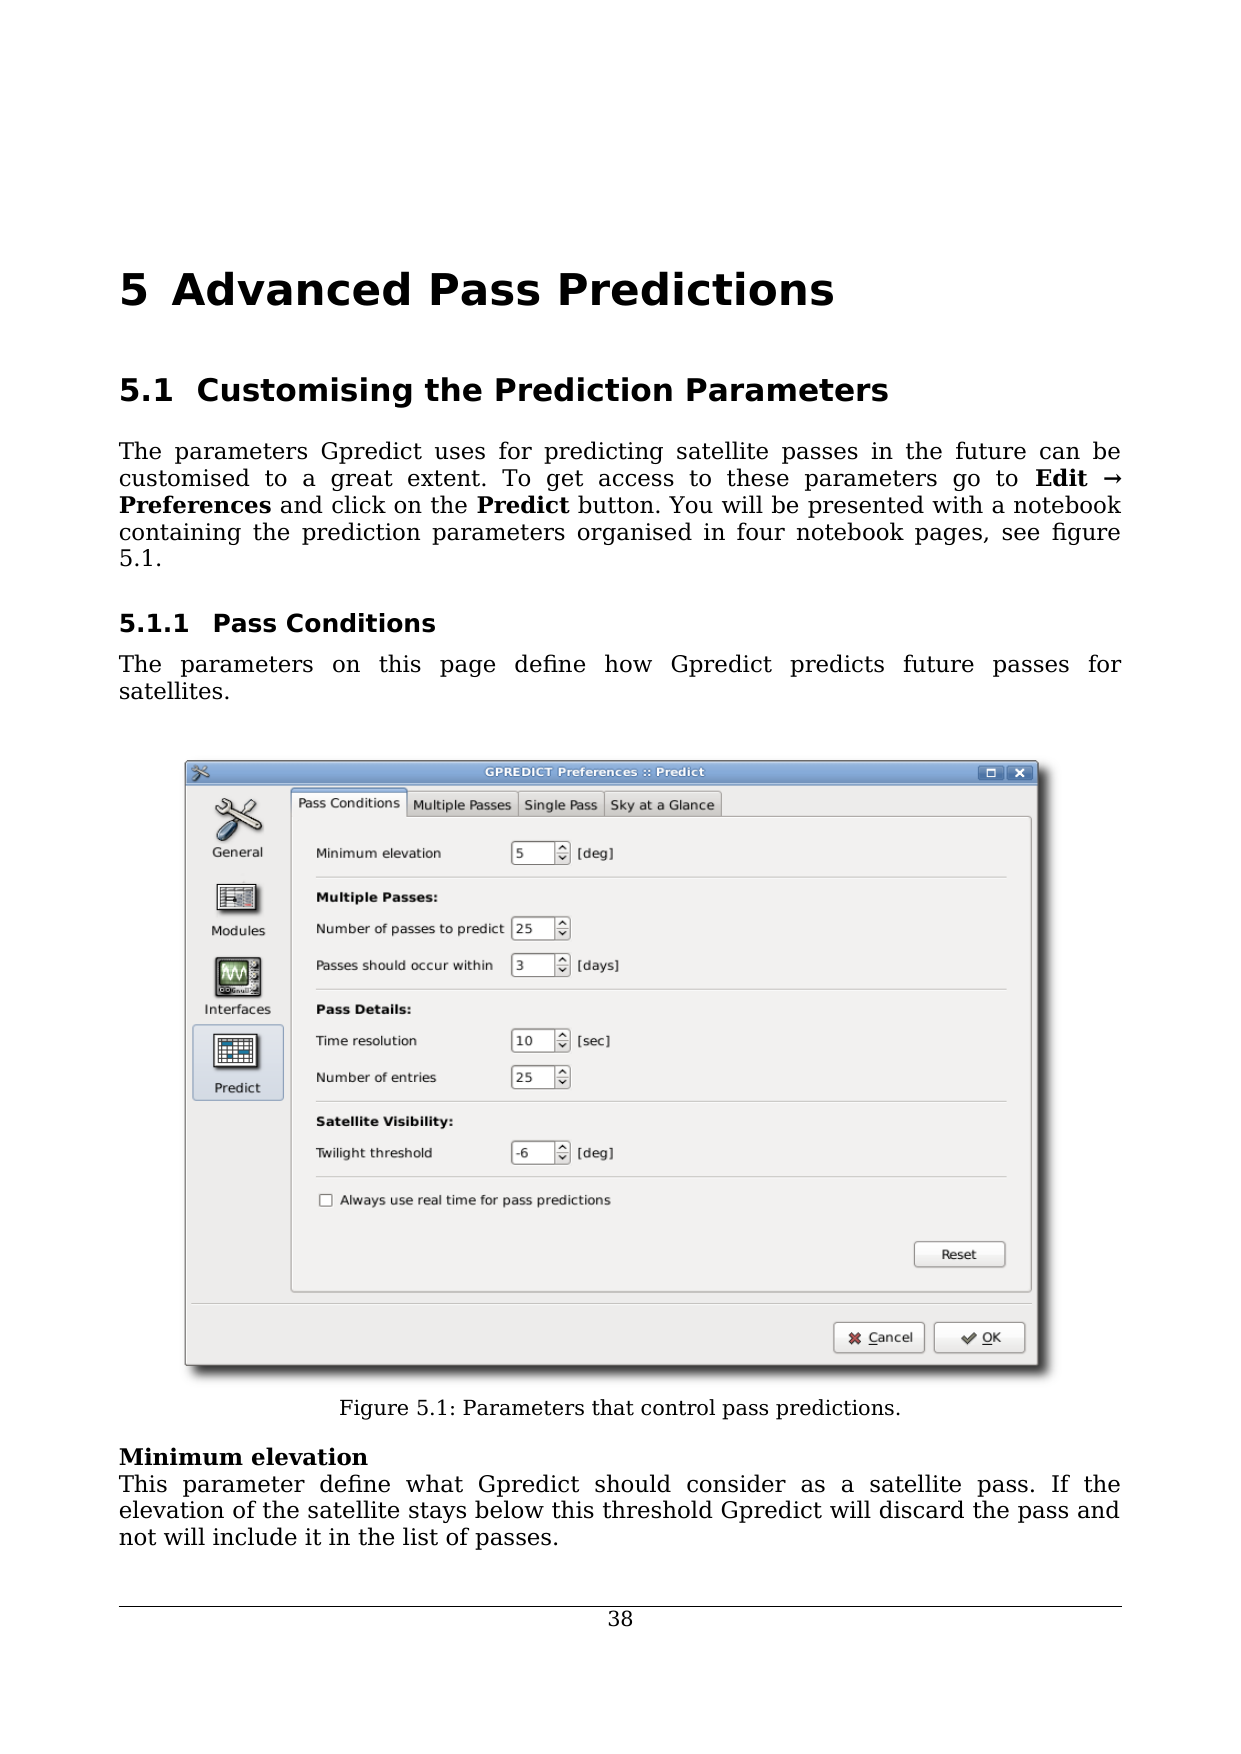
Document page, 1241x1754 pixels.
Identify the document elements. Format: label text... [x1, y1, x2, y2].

subtitle Advanced Pass Predictions [118, 265, 1122, 316]
text This parameter define what Gpredict should consider as a satellite pass. If the elevation of the satellite stays below this threshold Gpredict will discard the pass and not will include it in the list of passes. [118, 1471, 1122, 1551]
picture [177, 753, 1064, 1390]
text The parameters Gpredict uses for predicting satellite passes in the future can be customised to a great extent. To get access to these parameters go to Edit → Preferences and click on the Predict button. You will be presented with a notebook containing the prediction parameters organised in four notebook pages, see figure 5.1. [118, 438, 1122, 572]
text Figure 5.1: Parameters that control pass predictions. [177, 1390, 1063, 1420]
subtitle Customising the Prediction Parameters [118, 372, 1122, 409]
text The parameters on this page define how Gpredict predicts future passes for satellites. [118, 651, 1122, 705]
subtitle Pass Conditions [118, 610, 1122, 639]
text Minimum elevation [118, 717, 1122, 1470]
